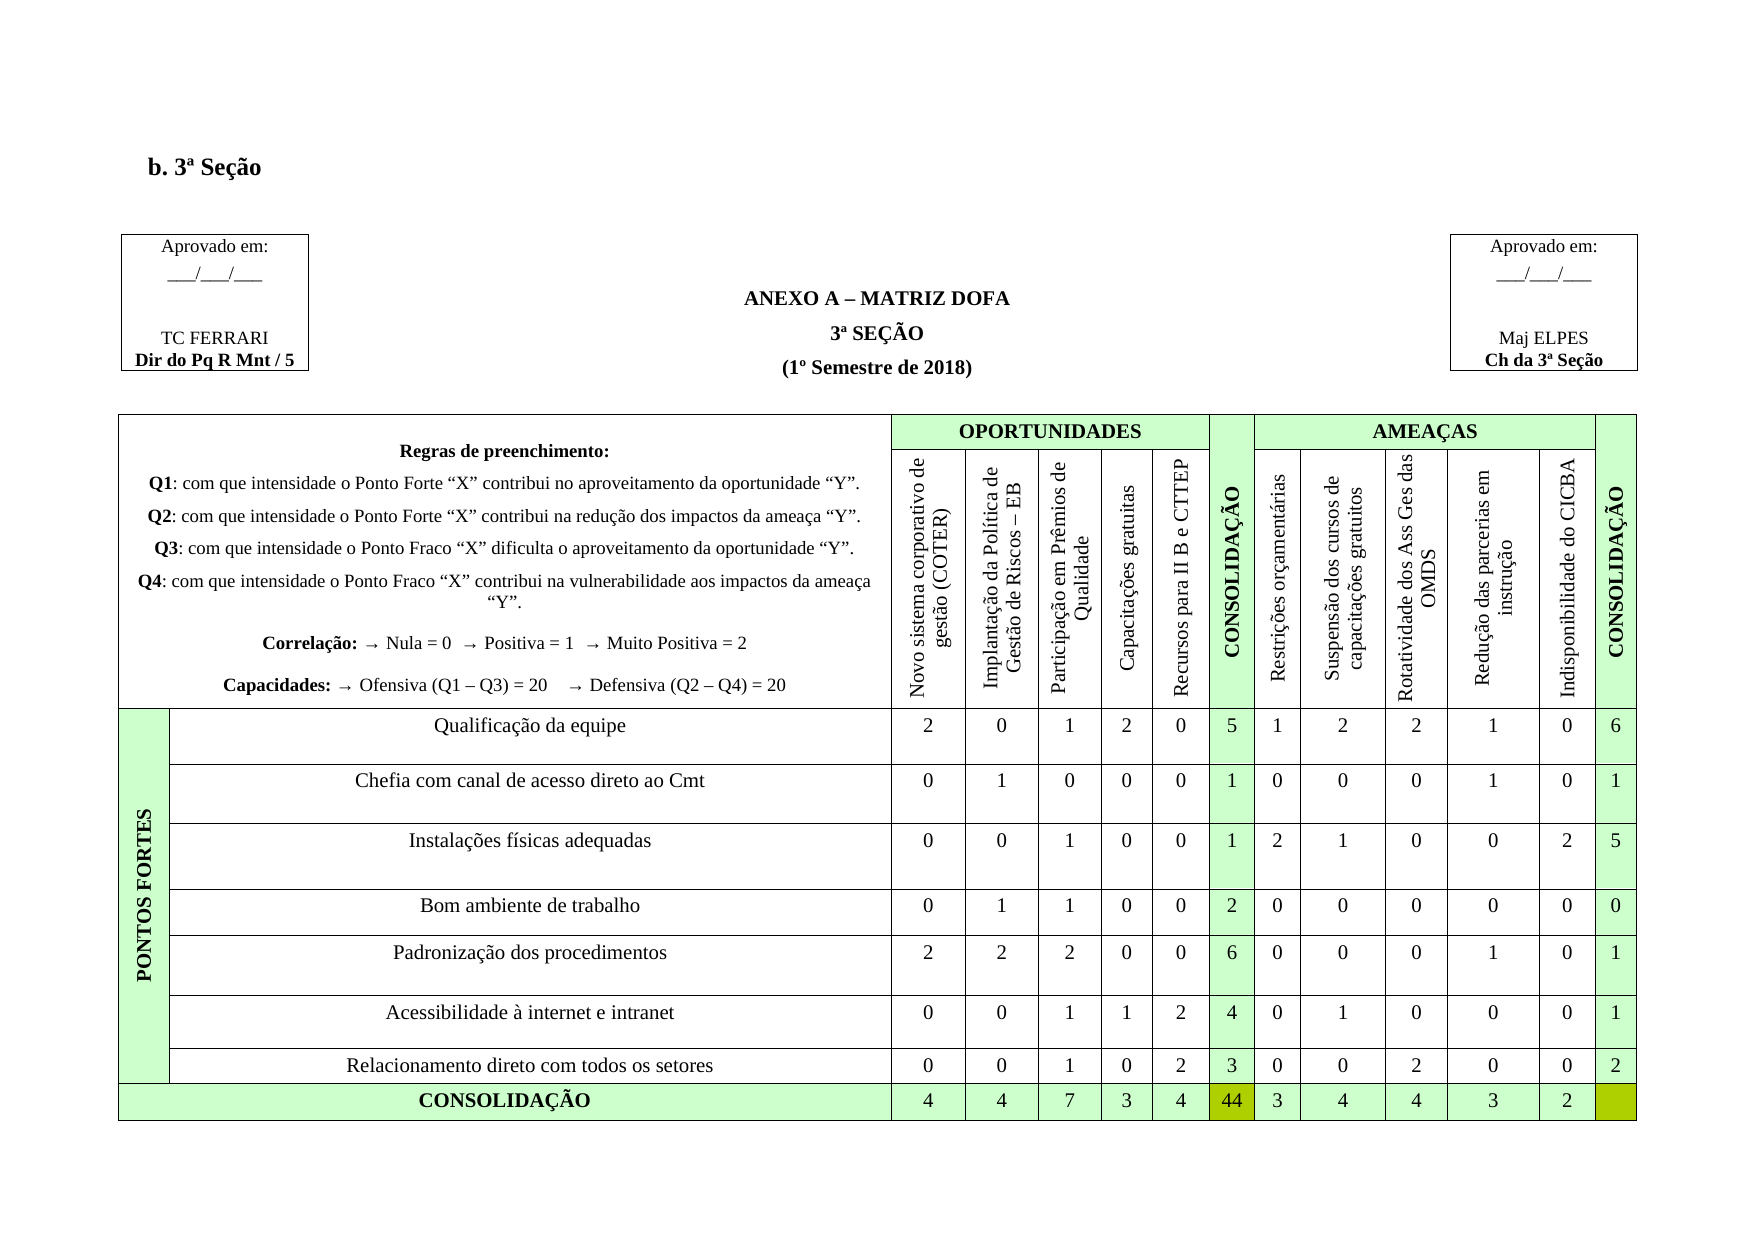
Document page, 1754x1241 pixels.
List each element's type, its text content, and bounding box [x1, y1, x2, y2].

table_cell 0 [892, 824, 965, 888]
table_cell 0 [1153, 936, 1209, 995]
table_cell 2 [1153, 996, 1209, 1048]
table_cell 1 [1596, 996, 1636, 1048]
table_cell 0 [1153, 890, 1209, 935]
table_cell 7 [1039, 1084, 1101, 1120]
table_cell Rotatividade dos Ass Ges das OMDS [1386, 450, 1447, 708]
table_cell 2 [892, 709, 965, 763]
table_cell 44 [1210, 1084, 1254, 1120]
table_cell 0 [1301, 765, 1385, 823]
table_header CONSOLIDAÇÃO [1596, 415, 1636, 708]
table_cell 1 [1039, 1049, 1101, 1083]
table_cell 0 [1153, 709, 1209, 763]
table_cell 5 [1210, 709, 1254, 763]
table_cell 4 [966, 1084, 1038, 1120]
table_cell 0 [892, 996, 965, 1048]
table_cell 2 [1039, 936, 1101, 995]
text ANEXO A – MATRIZ DOFA [309, 287, 1450, 310]
table_cell 0 [1386, 996, 1447, 1048]
table_cell Bom ambiente de trabalho [170, 890, 891, 935]
table_cell PONTOS FORTES [119, 709, 169, 1083]
table_cell 0 [1448, 890, 1539, 935]
table_cell CONSOLIDAÇÃO [119, 1084, 891, 1120]
table_cell 4 [1386, 1084, 1447, 1120]
table_cell 0 [1039, 765, 1101, 823]
table_cell 1 [1255, 709, 1300, 763]
table_cell 2 [966, 936, 1038, 995]
table_cell 0 [1102, 936, 1152, 995]
table_cell 6 [1596, 709, 1636, 763]
table_cell 1 [966, 890, 1038, 935]
table_cell 0 [892, 765, 965, 823]
table_cell Relacionamento direto com todos os setores [170, 1049, 891, 1083]
table_cell Restrições orçamentárias [1255, 450, 1300, 708]
text (1º Semestre de 2018) [118, 356, 1636, 379]
table_cell Novo sistema corporativo de gestão (COTER) [892, 450, 965, 708]
table_cell 1 [1448, 765, 1539, 823]
table_cell 0 [1255, 890, 1300, 935]
table_cell 0 [1596, 890, 1636, 935]
table_cell 3 [1448, 1084, 1539, 1120]
table_cell 0 [1448, 996, 1539, 1048]
table_cell Acessibilidade à internet e intranet [170, 996, 891, 1048]
table_cell 2 [1540, 1084, 1595, 1120]
table_cell 0 [966, 996, 1038, 1048]
table_cell 4 [1301, 1084, 1385, 1120]
table_cell 0 [1102, 890, 1152, 935]
table_cell 0 [1386, 890, 1447, 935]
table_cell 1 [966, 765, 1038, 823]
table_cell 0 [1255, 1049, 1300, 1083]
table_cell 0 [1540, 890, 1595, 935]
table_cell 0 [1386, 936, 1447, 995]
table_cell Participação em Prêmios de Qualidade [1039, 450, 1101, 708]
table_cell 0 [1540, 936, 1595, 995]
table_cell [1596, 1084, 1636, 1120]
table_cell 2 [1153, 1049, 1209, 1083]
table_cell 0 [1386, 765, 1447, 823]
table_cell Implantação da Política de Gestão de Riscos – EB [966, 450, 1038, 708]
table_cell 1 [1039, 824, 1101, 888]
table_cell 1 [1596, 936, 1636, 995]
table_cell 4 [892, 1084, 965, 1120]
table_cell 5 [1596, 824, 1636, 888]
table_cell 2 [1386, 709, 1447, 763]
table_cell 2 [1102, 709, 1152, 763]
table_cell 1 [1210, 824, 1254, 888]
table_cell 1 [1301, 824, 1385, 888]
text b. 3ª Seção [118, 153, 1636, 181]
table_cell 1 [1596, 765, 1636, 823]
table_cell 0 [1540, 765, 1595, 823]
table_cell 0 [892, 890, 965, 935]
table_cell 4 [1210, 996, 1254, 1048]
table_cell 1 [1102, 996, 1152, 1048]
table_cell Qualificação da equipe [170, 709, 891, 763]
table_cell 2 [1255, 824, 1300, 888]
table_header CONSOLIDAÇÃO [1210, 415, 1254, 708]
table_cell 3 [1102, 1084, 1152, 1120]
table_cell Padronização dos procedimentos [170, 936, 891, 995]
table_cell 0 [1540, 996, 1595, 1048]
table_header OPORTUNIDADES [892, 415, 1209, 449]
table_cell 0 [1448, 1049, 1539, 1083]
table_header Regras de preenchimento: Q1: com que intensidade o Ponto Forte “X” contribui no aproveitamento da oportunidade “Y”. Q2: com que intensidade o Ponto Forte “X” contribui na redução dos impactos da ameaça “Y”. Q3: com que intensidade o Ponto Fraco “X” dificulta o aproveitamento da oportunidade “Y”. Q4: com que intensidade o Ponto Fraco “X” contribui na vulnerabilidade aos impactos da ameaça “Y”. Correlação: → Nula = 0 → Positiva = 1 → Muito Positiva = 2 Capacidades: → Ofensiva (Q1 – Q3) = 20 → Defensiva (Q2 – Q4) = 20 [119, 415, 891, 708]
table_cell Suspensão dos cursos de capacitações gratuitos [1301, 450, 1385, 708]
table_cell 1 [1448, 709, 1539, 763]
table_cell 0 [1153, 824, 1209, 888]
table_cell 0 [1301, 936, 1385, 995]
table_cell 1 [1210, 765, 1254, 823]
text [122, 287, 308, 310]
table_cell Capacitações gratuitas [1102, 450, 1152, 708]
table_cell 0 [1448, 824, 1539, 888]
table_cell 0 [1301, 1049, 1385, 1083]
text 3ª SEÇÃO [1451, 322, 1636, 345]
table_cell 6 [1210, 936, 1254, 995]
text 3ª SEÇÃO [309, 322, 1450, 345]
table_cell 1 [1301, 996, 1385, 1048]
table_cell 1 [1039, 890, 1101, 935]
table_cell 0 [1255, 936, 1300, 995]
table_header AMEAÇAS [1255, 415, 1595, 449]
text 3ª SEÇÃO [122, 322, 308, 345]
table_cell 1 [1039, 709, 1101, 763]
table_cell 0 [1301, 890, 1385, 935]
table_cell 2 [1540, 824, 1595, 888]
table_cell 0 [1386, 824, 1447, 888]
table_cell 1 [1039, 996, 1101, 1048]
table_cell 3 [1255, 1084, 1300, 1120]
table_cell 2 [1596, 1049, 1636, 1083]
table_cell 2 [1386, 1049, 1447, 1083]
table_cell Instalações físicas adequadas [170, 824, 891, 888]
table_cell 0 [966, 709, 1038, 763]
table_cell 1 [1448, 936, 1539, 995]
table_cell 0 [1255, 996, 1300, 1048]
table_cell Redução das parcerias em instrução [1448, 450, 1539, 708]
table_cell 0 [966, 1049, 1038, 1083]
table_cell 2 [1301, 709, 1385, 763]
table_cell 0 [1255, 765, 1300, 823]
table_cell 0 [1102, 824, 1152, 888]
table_cell 2 [1210, 890, 1254, 935]
table_cell 0 [1540, 1049, 1595, 1083]
table_cell 3 [1210, 1049, 1254, 1083]
table_cell 0 [1540, 709, 1595, 763]
table_cell 0 [966, 824, 1038, 888]
table_cell 0 [1102, 1049, 1152, 1083]
table_cell 0 [1153, 765, 1209, 823]
table_cell 0 [892, 1049, 965, 1083]
table_cell 0 [1102, 765, 1152, 823]
table_cell Indisponibilidade do CICBA [1540, 450, 1595, 708]
table_cell 4 [1153, 1084, 1209, 1120]
table_cell 2 [892, 936, 965, 995]
table_cell Recursos para II B e CTTEP [1153, 450, 1209, 708]
text [1451, 287, 1636, 310]
table_cell Chefia com canal de acesso direto ao Cmt [170, 765, 891, 823]
